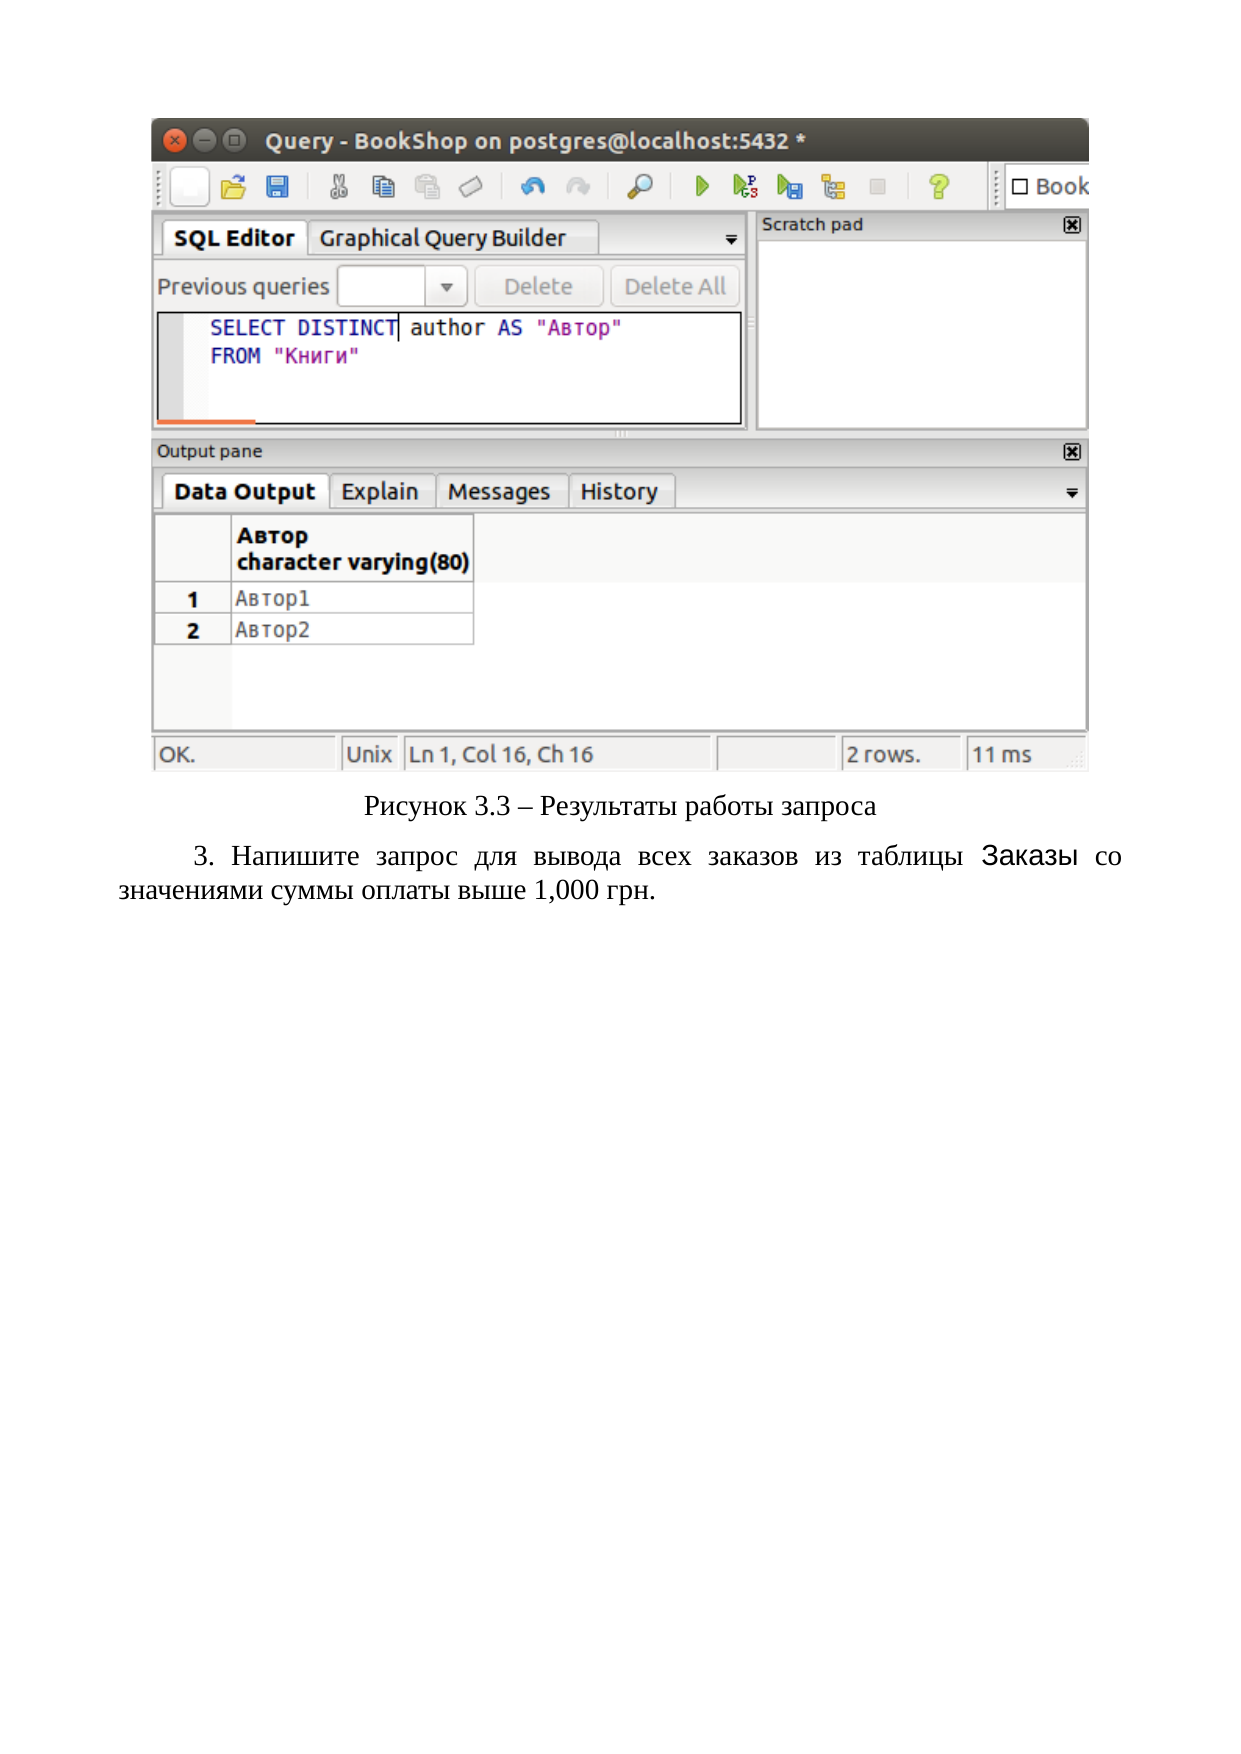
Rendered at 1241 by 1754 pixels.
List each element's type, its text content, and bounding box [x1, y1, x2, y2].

picture [151, 118, 1089, 772]
text Рисунок 3.3 – Результаты работы запроса [118, 118, 1122, 822]
text 3. Напишите запрос для вывода всех заказов из таблицы Заказы со значениями суммы оплаты выше 1,000 грн. [118, 838, 1122, 906]
